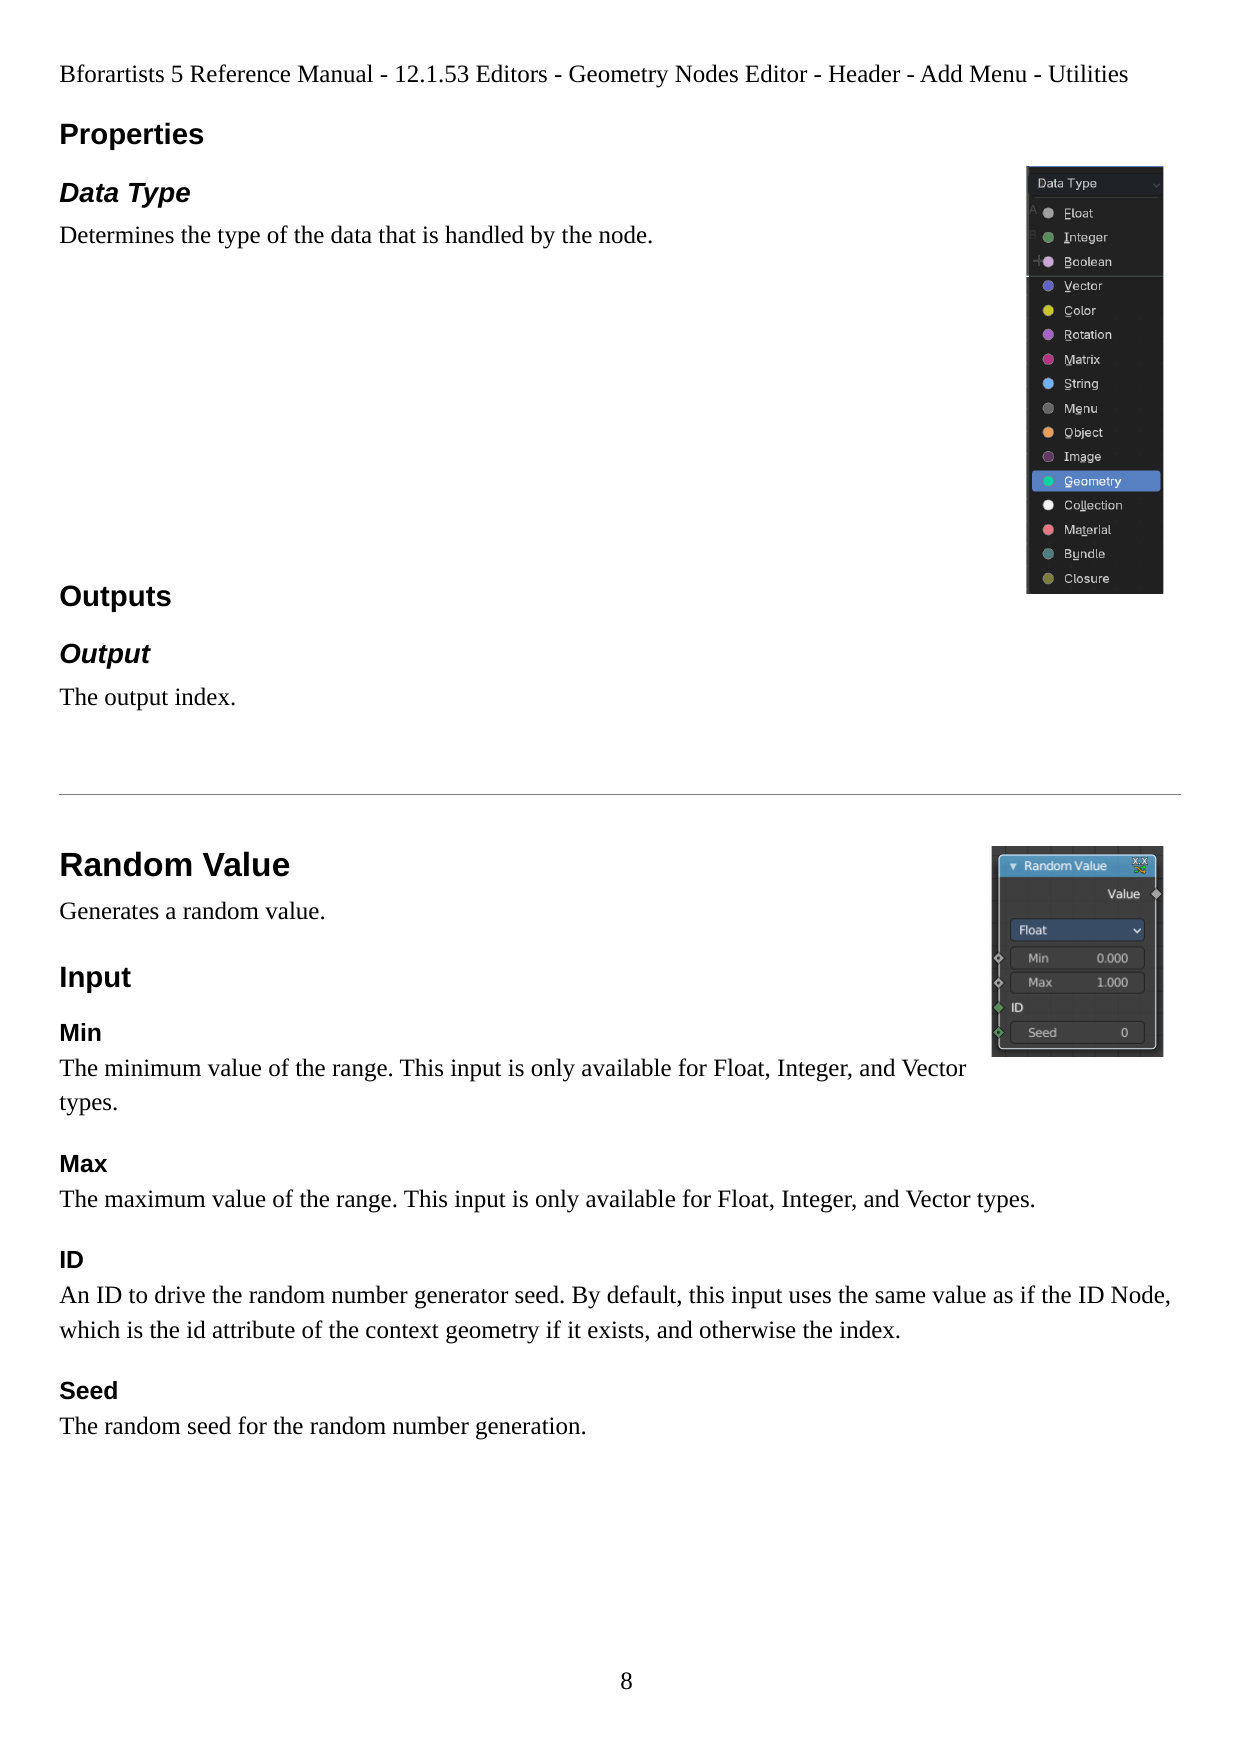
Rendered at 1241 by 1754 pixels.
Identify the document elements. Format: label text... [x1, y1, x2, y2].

subtitle Min [59, 1018, 991, 1047]
subtitle Input [59, 959, 991, 993]
subtitle Outputs [59, 578, 1181, 612]
subtitle Seed [59, 1376, 1181, 1405]
text Determines the type of the data that is handled by the node. [59, 220, 1026, 249]
text Generates a random value. [59, 896, 991, 924]
subtitle ID [59, 1245, 1181, 1274]
subtitle [1164, 176, 1181, 208]
picture [1026, 166, 1164, 594]
text An ID to drive the random number generator seed. By default, this input uses the same value as if the ID Node, which is the id attribute of the context geometry if it exists, and otherwise the index. [59, 1280, 1181, 1343]
text The maximum value of the range. This input is only available for Float, Integer, and Vector types. [59, 1184, 1181, 1213]
text The output index. [59, 682, 1181, 710]
text The random seed for the random number generation. [59, 1411, 1181, 1440]
subtitle Max [59, 1149, 1181, 1178]
subtitle Properties [59, 117, 1181, 151]
text The minimum value of the range. This input is only available for Float, Integer, and Vector types. [59, 1053, 1181, 1116]
subtitle [1164, 959, 1181, 993]
subtitle Random Value [59, 845, 1181, 883]
subtitle [1164, 1018, 1181, 1047]
subtitle Output [59, 637, 1181, 669]
subtitle Data Type [59, 176, 1026, 208]
picture [991, 846, 1164, 1057]
